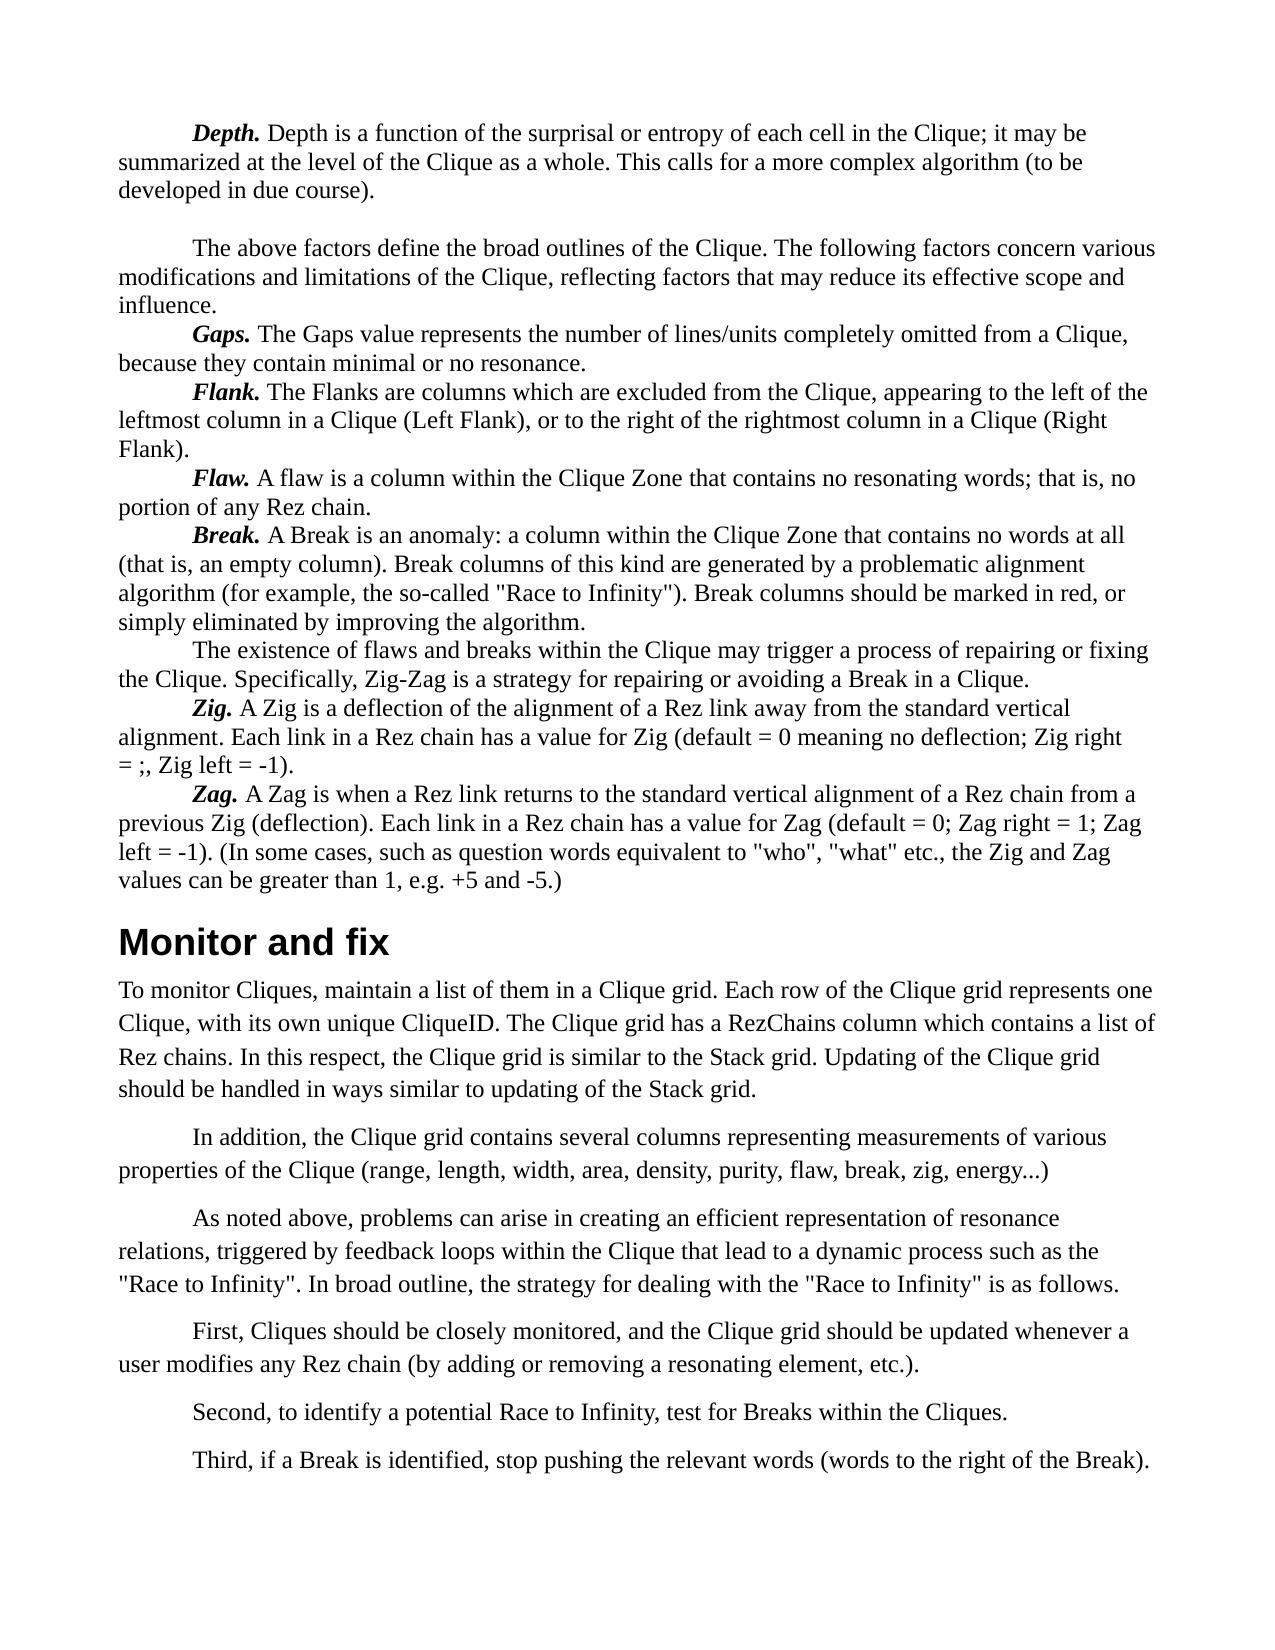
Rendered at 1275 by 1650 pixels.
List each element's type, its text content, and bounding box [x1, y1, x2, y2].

text First, Cliques should be closely monitored, and the Clique grid should be updated whenever a user modifies any Rez chain (by adding or removing a resonating element, etc.). [118, 1316, 1157, 1378]
text The existence of flaws and breaks within the Clique may trigger a process of repairing or fixing the Clique. Specifically, Zig-Zag is a strategy for repairing or avoiding a Break in a Clique. [118, 636, 1157, 693]
text Depth. Depth is a function of the surprisal or entropy of each cell in the Clique; it may be summarized at the level of the Clique as a whole. This calls for a more complex algorithm (to be developed in due course). [118, 118, 1157, 204]
text Flaw. A flaw is a column within the Clique Zone that contains no resonating words; that is, no portion of any Rez chain. [118, 463, 1157, 521]
text To monitor Cliques, maintain a list of them in a Clique grid. Each row of the Clique grid represents one Clique, with its own unique CliqueID. The Clique grid has a RezChains column which contains a list of Rez chains. In this respect, the Clique grid is similar to the Stack grid. Updating of the Clique grid should be handled in ways similar to updating of the Stack grid. [118, 976, 1157, 1103]
text The above factors define the broad outlines of the Clique. The following factors concern various modifications and limitations of the Clique, reflecting factors that may reduce its effective scope and influence. [118, 233, 1157, 319]
text Flank. The Flanks are columns which are excluded from the Clique, appearing to the left of the leftmost column in a Clique (Left Flank), or to the right of the rightmost column in a Clique (Right Flank). [118, 377, 1157, 463]
text As noted above, problems can arise in creating an efficient representation of resonance relations, triggered by feedback loops within the Clique that lead to a dynamic process such as the "Race to Infinity". In broad outline, the strategy for dealing with the "Race to Infinity" is as follows. [118, 1203, 1157, 1298]
text Zig. A Zig is a deflection of the alignment of a Rez link away from the standard vertical alignment. Each link in a Rez chain has a value for Zig (default = 0 meaning no deflection; Zig right = ;, Zig left = -1). [118, 693, 1157, 779]
text Second, to identify a potential Race to Infinity, test for Breaks within the Cliques. [118, 1397, 1157, 1426]
text Third, if a Break is identified, stop pushing the relevant words (words to the right of the Break). [118, 1445, 1157, 1473]
text Zag. A Zag is when a Rez link returns to the standard vertical alignment of a Rez chain from a previous Zig (deflection). Each link in a Rez chain has a value for Zag (default = 0; Zag right = 1; Zag left = -1). (In some cases, such as question words equivalent to "who", "what" etc., the Zig and Zag values can be greater than 1, e.g. +5 and -5.) [118, 779, 1157, 894]
text Break. A Break is an anomaly: a column within the Clique Zone that contains no words at all (that is, an empty column). Break columns of this kind are generated by a problematic alignment algorithm (for example, the so-called "Race to Infinity"). Break columns should be marked in red, or simply eliminated by improving the algorithm. [118, 521, 1157, 636]
text In addition, the Clique grid contains several columns representing measurements of various properties of the Clique (range, length, width, area, density, purity, flaw, break, zig, energy...) [118, 1122, 1157, 1184]
subtitle Monitor and fix [118, 919, 1157, 963]
text Gaps. The Gaps value represents the number of lines/units completely omitted from a Clique, because they contain minimal or no resonance. [118, 319, 1157, 377]
